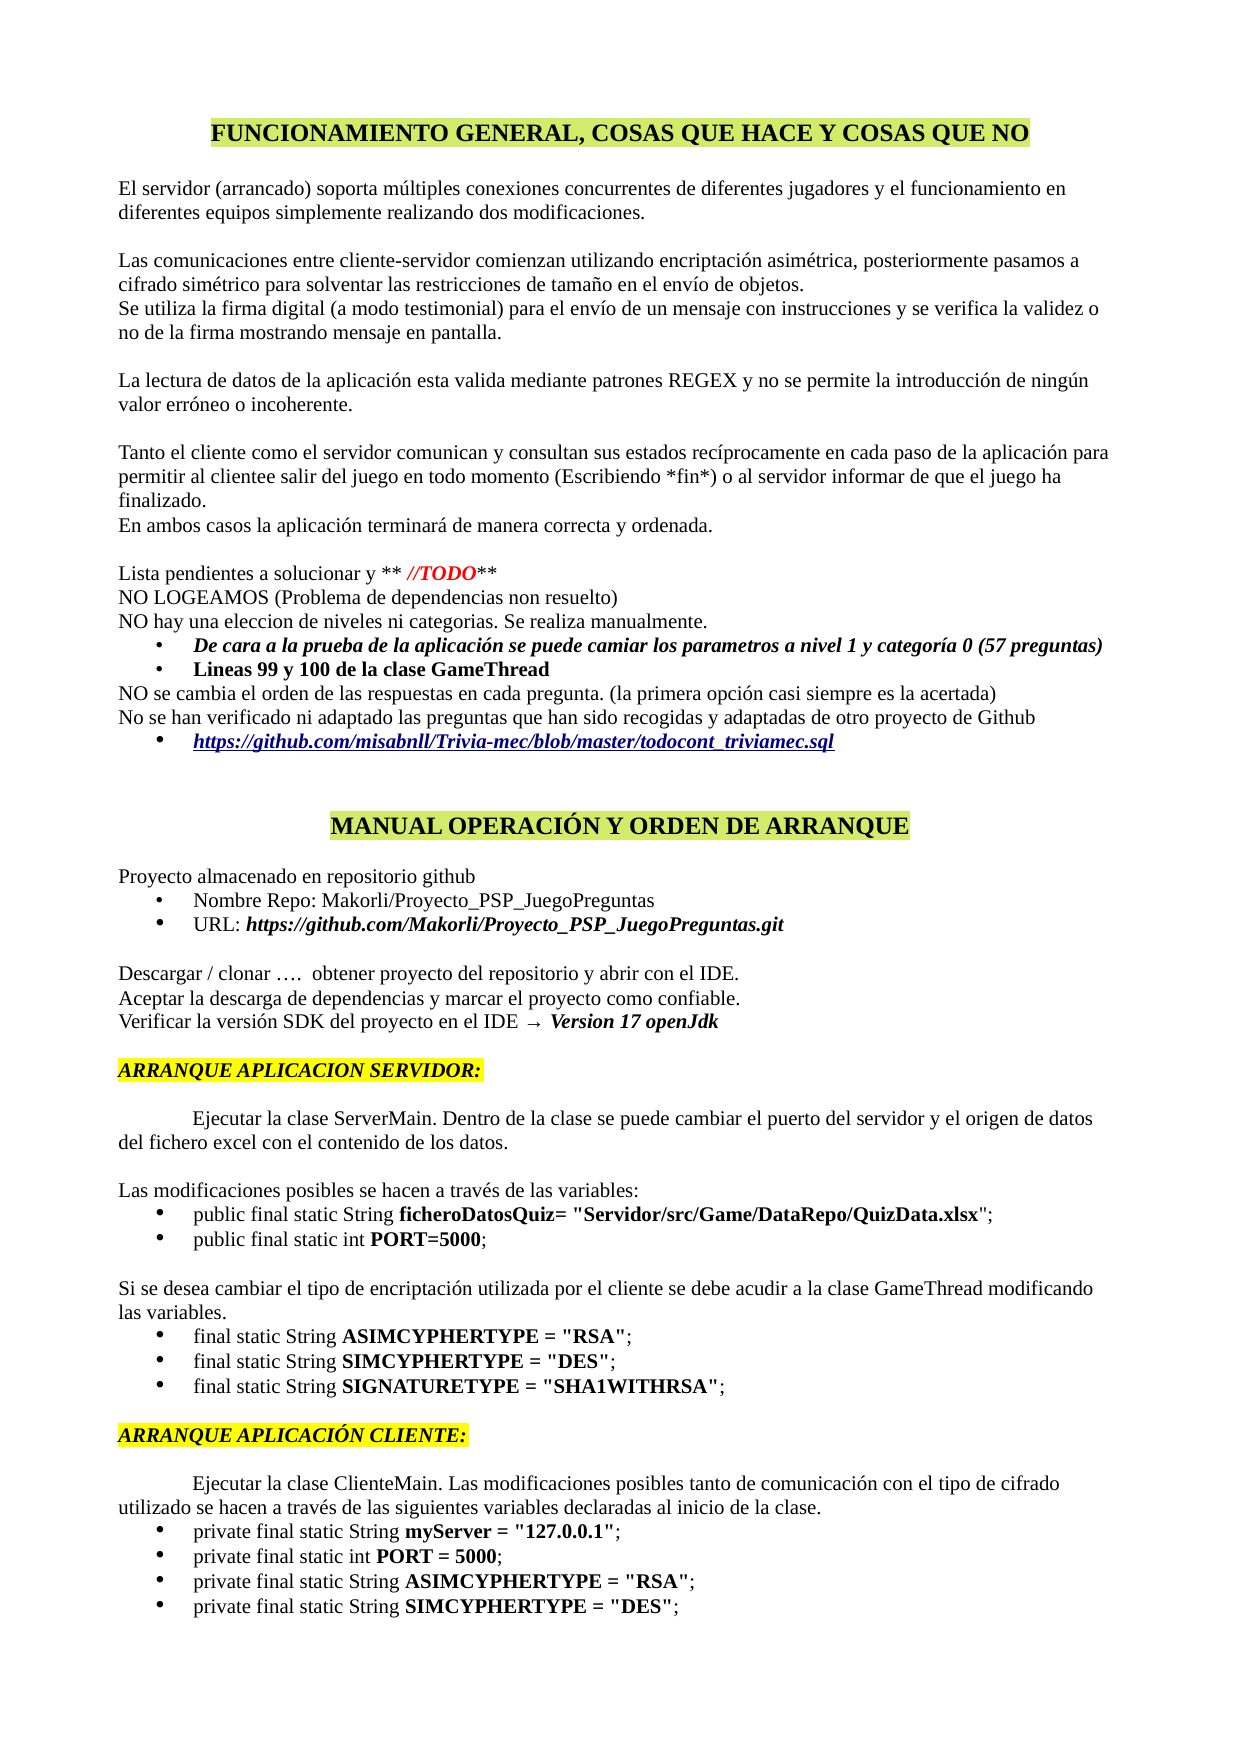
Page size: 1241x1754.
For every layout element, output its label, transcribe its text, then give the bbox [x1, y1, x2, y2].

text FUNCIONAMIENTO GENERAL, COSAS QUE HACE Y COSAS QUE NO [118, 118, 1122, 147]
text Proyecto almacenado en repositorio github [118, 864, 1122, 888]
text Descargar / clonar …. obtener proyecto del repositorio y abrir con el IDE. [118, 961, 1122, 985]
list public final static String ficheroDatosQuiz= "Servidor/src/Game/DataRepo/QuizData.xlsx"; [156, 1202, 1122, 1227]
text Si se desea cambiar el tipo de encriptación utilizada por el cliente se debe acudir a la clase GameThread modificando las variables. [118, 1276, 1122, 1324]
list De cara a la prueba de la aplicación se puede camiar los parametros a nivel 1 y categoría 0 (57 preguntas) [156, 633, 1122, 657]
list final static String SIMCYPHERTYPE = "DES"; [156, 1349, 1122, 1374]
text Se utiliza la firma digital (a modo testimonial) para el envío de un mensaje con instrucciones y se verifica la validez o no de la firma mostrando mensaje en pantalla. [118, 296, 1122, 344]
text ARRANQUE APLICACION SERVIDOR: [118, 1058, 1122, 1082]
text Aceptar la descarga de dependencias y marcar el proyecto como confiable. [118, 985, 1122, 1009]
text Lista pendientes a solucionar y ** //TODO** [118, 561, 1122, 585]
text Ejecutar la clase ServerMain. Dentro de la clase se puede cambiar el puerto del servidor y el origen de datos del fichero excel con el contenido de los datos. [118, 1106, 1122, 1154]
text MANUAL OPERACIÓN Y ORDEN DE ARRANQUE [118, 811, 1122, 840]
list final static String ASIMCYPHERTYPE = "RSA"; [156, 1324, 1122, 1349]
text NO se cambia el orden de las respuestas en cada pregunta. (la primera opción casi siempre es la acertada) [118, 681, 1122, 705]
text Las modificaciones posibles se hacen a través de las variables: [118, 1178, 1122, 1202]
list private final static int PORT = 5000; [156, 1544, 1122, 1569]
list https://github.com/misabnll/Trivia-mec/blob/master/todocont_triviamec.sql [156, 729, 1122, 754]
list Lineas 99 y 100 de la clase GameThread [156, 657, 1122, 681]
text El servidor (arrancado) soporta múltiples conexiones concurrentes de diferentes jugadores y el funcionamiento en diferentes equipos simplemente realizando dos modificaciones. [118, 176, 1122, 224]
list private final static String SIMCYPHERTYPE = "DES"; [156, 1594, 1122, 1618]
text Verificar la versión SDK del proyecto en el IDE → Version 17 openJdk [118, 1009, 1122, 1033]
list public final static int PORT=5000; [156, 1227, 1122, 1252]
text La lectura de datos de la aplicación esta valida mediante patrones REGEX y no se permite la introducción de ningún valor erróneo o incoherente. [118, 368, 1122, 416]
text Las comunicaciones entre cliente-servidor comienzan utilizando encriptación asimétrica, posteriormente pasamos a cifrado simétrico para solventar las restricciones de tamaño en el envío de objetos. [118, 248, 1122, 296]
list private final static String myServer = "127.0.0.1"; [156, 1519, 1122, 1544]
text No se han verificado ni adaptado las preguntas que han sido recogidas y adaptadas de otro proyecto de Github [118, 705, 1122, 729]
list Nombre Repo: Makorli/Proyecto_PSP_JuegoPreguntas [156, 888, 1122, 912]
text ARRANQUE APLICACIÓN CLIENTE: [118, 1423, 1122, 1447]
list private final static String ASIMCYPHERTYPE = "RSA"; [156, 1569, 1122, 1594]
text Ejecutar la clase ClienteMain. Las modificaciones posibles tanto de comunicación con el tipo de cifrado utilizado se hacen a través de las siguientes variables declaradas al inicio de la clase. [118, 1471, 1122, 1519]
list URL: https://github.com/Makorli/Proyecto_PSP_JuegoPreguntas.git [156, 912, 1122, 937]
text Tanto el cliente como el servidor comunican y consultan sus estados recíprocamente en cada paso de la aplicación para permitir al clientee salir del juego en todo momento (Escribiendo *fin*) o al servidor informar de que el juego ha finalizado. [118, 440, 1122, 512]
text NO hay una eleccion de niveles ni categorias. Se realiza manualmente. [118, 609, 1122, 633]
list final static String SIGNATURETYPE = "SHA1WITHRSA"; [156, 1374, 1122, 1399]
text NO LOGEAMOS (Problema de dependencias non resuelto) [118, 585, 1122, 609]
text En ambos casos la aplicación terminará de manera correcta y ordenada. [118, 512, 1122, 537]
